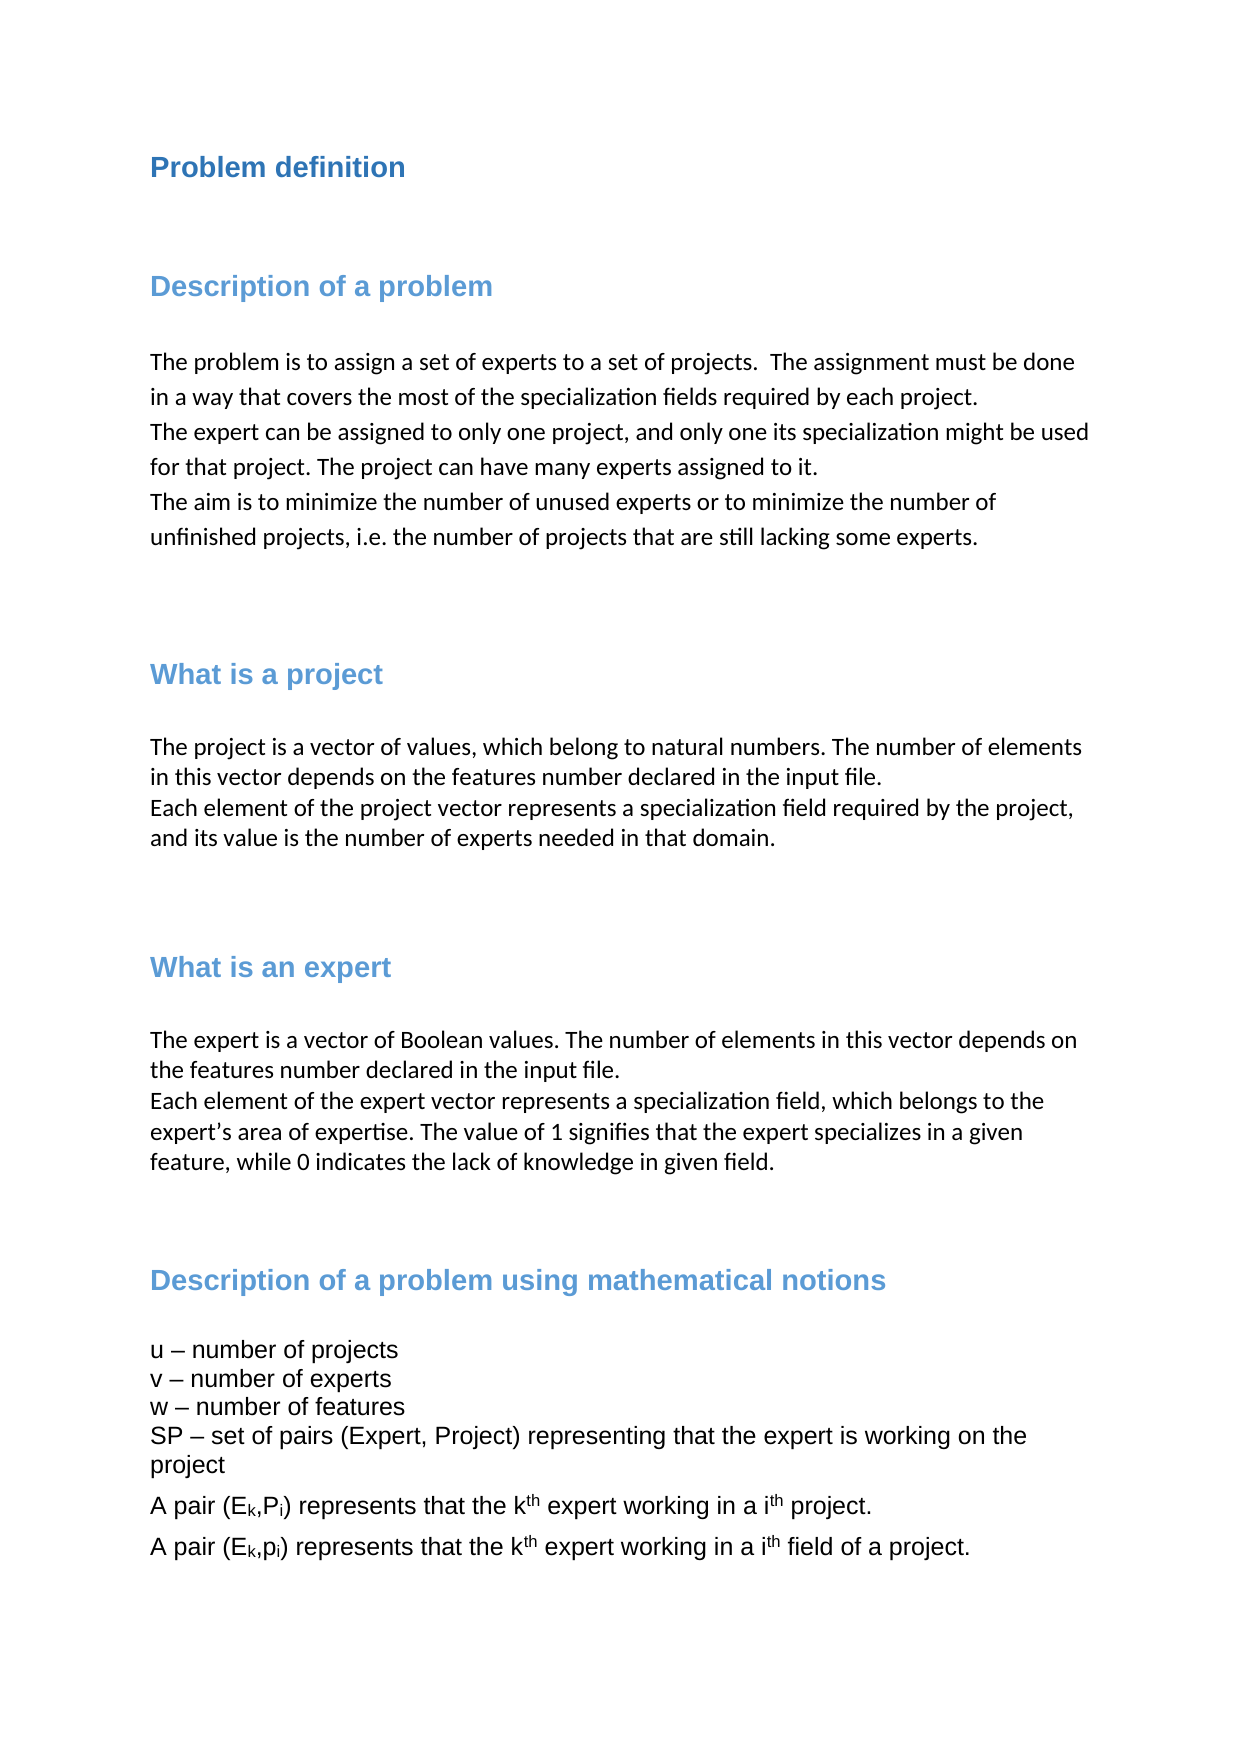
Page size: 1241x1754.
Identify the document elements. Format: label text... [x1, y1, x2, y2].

subtitle Description of a problem [150, 269, 1090, 341]
text The project is a vector of values, which belong to natural numbers. The number of elements in this vector depends on the features number declared in the input file. Each element of the project vector represents a specialization field required by the project, and its value is the number of experts needed in that domain. [150, 731, 1090, 853]
text A pair (Ek,pi) represents that the kth expert working in a ith field of a project. [150, 1532, 1090, 1561]
text A pair (Ek,Pi) represents that the kth expert working in a ith project. [150, 1491, 1090, 1520]
subtitle What is a project [150, 657, 1090, 726]
text u – number of projects v – number of experts w – number of features SP – set of pairs (Expert, Project) representing that the expert is working on the project [150, 1301, 1090, 1479]
subtitle What is an expert [150, 950, 1090, 1019]
subtitle Description of a problem using mathematical notions [150, 1263, 1090, 1296]
text The expert is a vector of Boolean values. The number of elements in this vector depends on the features number declared in the input file. Each element of the expert vector represents a specialization field, which belongs to the expert’s area of expertise. The value of 1 signifies that the expert specializes in a given feature, while 0 indicates the lack of knowledge in given field. [150, 1024, 1090, 1229]
subtitle Problem definition [150, 150, 1090, 183]
text The problem is to assign a set of experts to a set of projects. The assignment must be done in a way that covers the most of the specialization fields required by each project. The expert can be assigned to only one project, and only one its specialization might be used for that project. The project can have many experts assigned to it. The aim is to minimize the number of unused experts or to minimize the number of unfinished projects, i.e. the number of projects that are still lacking some experts. [150, 346, 1090, 551]
